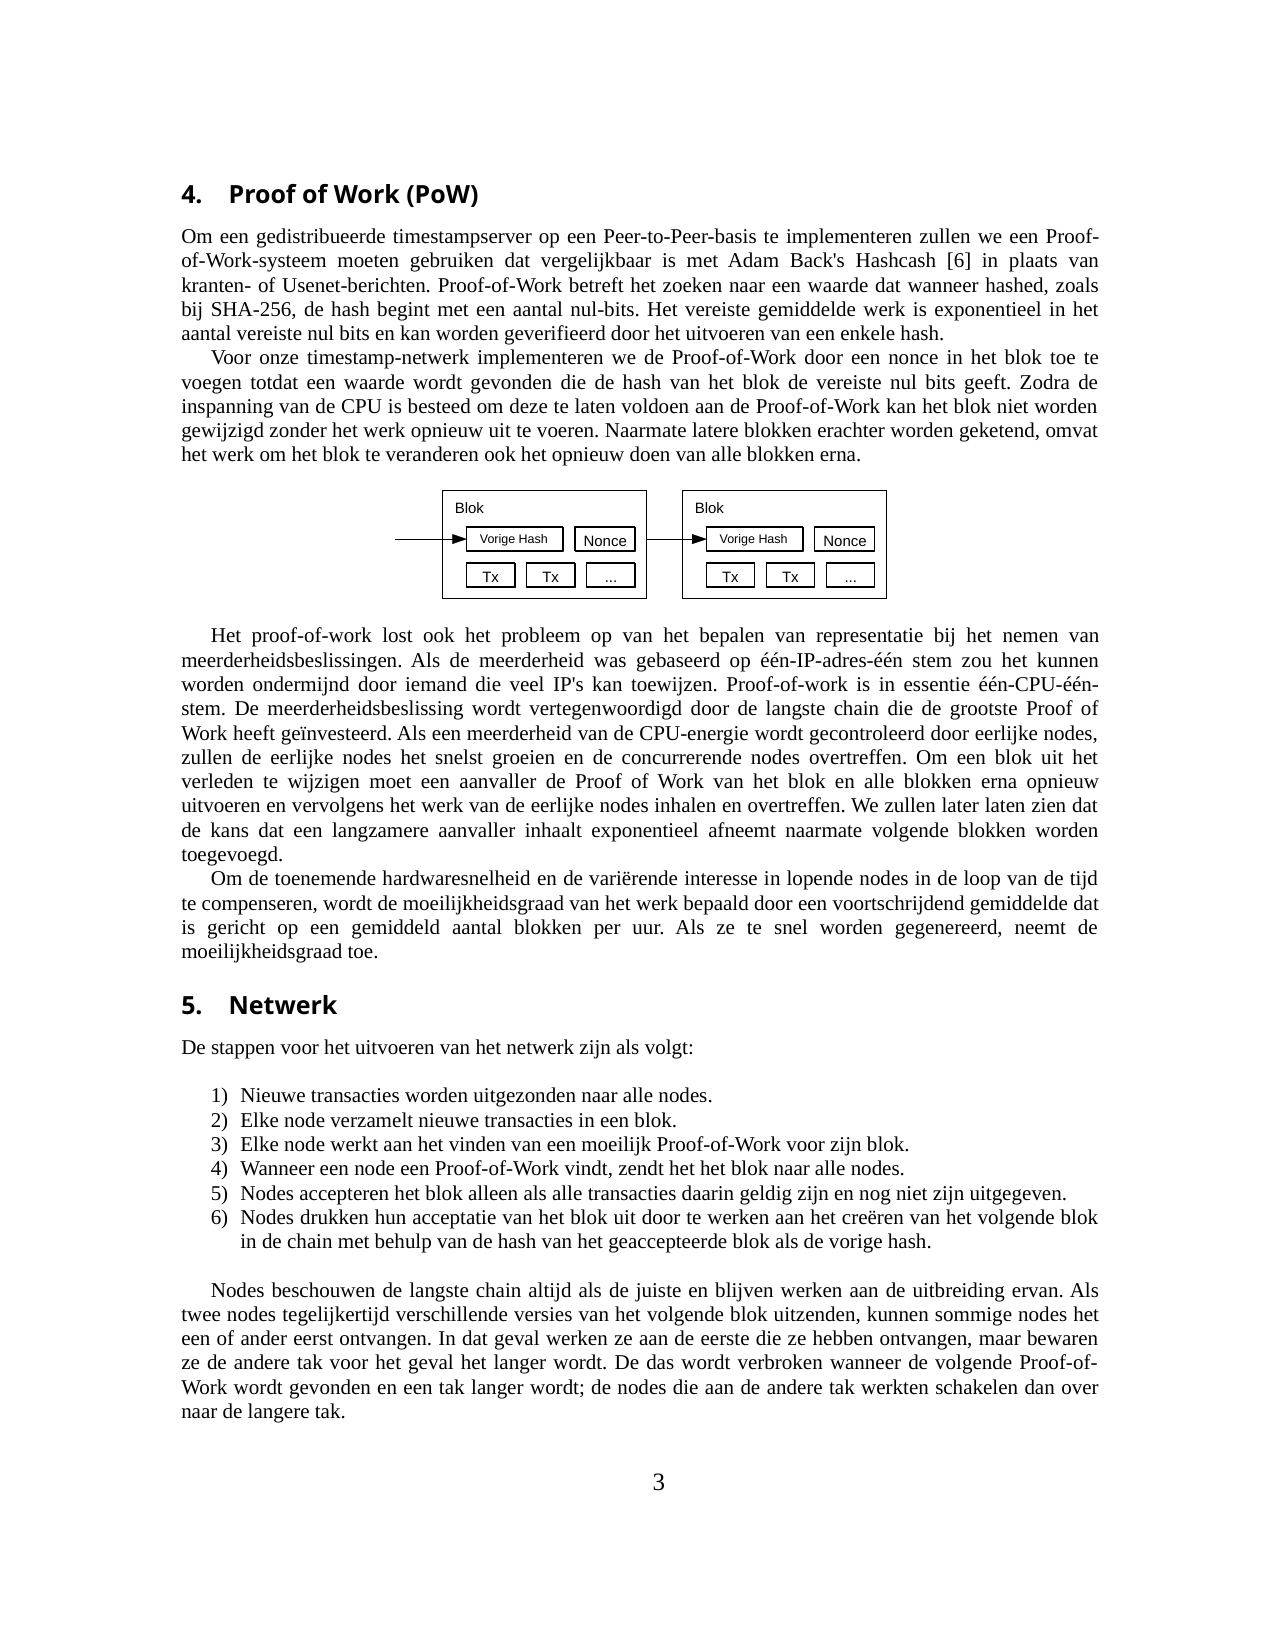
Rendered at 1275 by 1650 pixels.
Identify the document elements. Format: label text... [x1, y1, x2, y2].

subtitle 5. Netwerk [181, 988, 1100, 1022]
text Om een gedistribueerde timestampserver op een Peer-to-Peer-basis te implementeren zullen we een Proof-of-Work-systeem moeten gebruiken dat vergelijkbaar is met Adam Back's Hashcash [6] in plaats van kranten- of Usenet-berichten. Proof-of-Work betreft het zoeken naar een waarde dat wanneer hashed, zoals bij SHA-256, de hash begint met een aantal nul-bits. Het vereiste gemiddelde werk is exponentieel in het aantal vereiste nul bits en kan worden geverifieerd door het uitvoeren van een enkele hash. [181, 224, 1100, 345]
text Nodes beschouwen de langste chain altijd als de juiste en blijven werken aan de uitbreiding ervan. Als twee nodes tegelijkertijd verschillende versies van het volgende blok uitzenden, kunnen sommige nodes het een of ander eerst ontvangen. In dat geval werken ze aan de eerste die ze hebben ontvangen, maar bewaren ze de andere tak voor het geval het langer wordt. De das wordt verbroken wanneer de volgende Proof-of-Work wordt gevonden en een tak langer wordt; de nodes die aan de andere tak werkten schakelen dan over naar de langere tak. [181, 1277, 1100, 1423]
list Wanneer een node een Proof-of-Work vindt, zendt het het blok naar alle nodes. [211, 1156, 1100, 1180]
text Voor onze timestamp-netwerk implementeren we de Proof-of-Work door een nonce in het blok toe te voegen totdat een waarde wordt gevonden die de hash van het blok de vereiste nul bits geeft. Zodra de inspanning van de CPU is besteed om deze te laten voldoen aan de Proof-of-Work kan het blok niet worden gewijzigd zonder het werk opnieuw uit te voeren. Naarmate latere blokken erachter worden geketend, omvat het werk om het blok te veranderen ook het opnieuw doen van alle blokken erna. [181, 345, 1100, 466]
list Elke node verzamelt nieuwe transacties in een blok. [211, 1107, 1100, 1132]
text De stappen voor het uitvoeren van het netwerk zijn als volgt: [181, 1034, 1100, 1059]
list Nodes accepteren het blok alleen als alle transacties daarin geldig zijn en nog niet zijn uitgegeven. [211, 1180, 1100, 1204]
text Het proof-of-work lost ook het probleem op van het bepalen van representatie bij het nemen van meerderheidsbeslissingen. Als de meerderheid was gebaseerd op één-IP-adres-één stem zou het kunnen worden ondermijnd door iemand die veel IP's kan toewijzen. Proof-of-work is in essentie één-CPU-één-stem. De meerderheidsbeslissing wordt vertegenwoordigd door de langste chain die de grootste Proof of Work heeft geïnvesteerd. Als een meerderheid van de CPU-energie wordt gecontroleerd door eerlijke nodes, zullen de eerlijke nodes het snelst groeien en de concurrerende nodes overtreffen. Om een blok uit het verleden te wijzigen moet een aanvaller de Proof of Work van het blok en alle blokken erna opnieuw uitvoeren en vervolgens het werk van de eerlijke nodes inhalen en overtreffen. We zullen later laten zien dat de kans dat een langzamere aanvaller inhaalt exponentieel afneemt naarmate volgende blokken worden toegevoegd. [181, 623, 1100, 866]
list Nodes drukken hun acceptatie van het blok uit door te werken aan het creëren van het volgende blok in de chain met behulp van de hash van het geaccepteerde blok als de vorige hash. [211, 1204, 1100, 1253]
list Nieuwe transacties worden uitgezonden naar alle nodes. [211, 1083, 1100, 1107]
text Om de toenemende hardwaresnelheid en de variërende interesse in lopende nodes in de loop van de tijd te compenseren, wordt de moeilijkheidsgraad van het werk bepaald door een voortschrijdend gemiddelde dat is gericht op een gemiddeld aantal blokken per uur. Als ze te snel worden gegenereerd, neemt de moeilijkheidsgraad toe. [181, 866, 1100, 963]
list Elke node werkt aan het vinden van een moeilijk Proof-of-Work voor zijn blok. [211, 1132, 1100, 1156]
subtitle 4. Proof of Work (PoW) [181, 177, 1100, 211]
